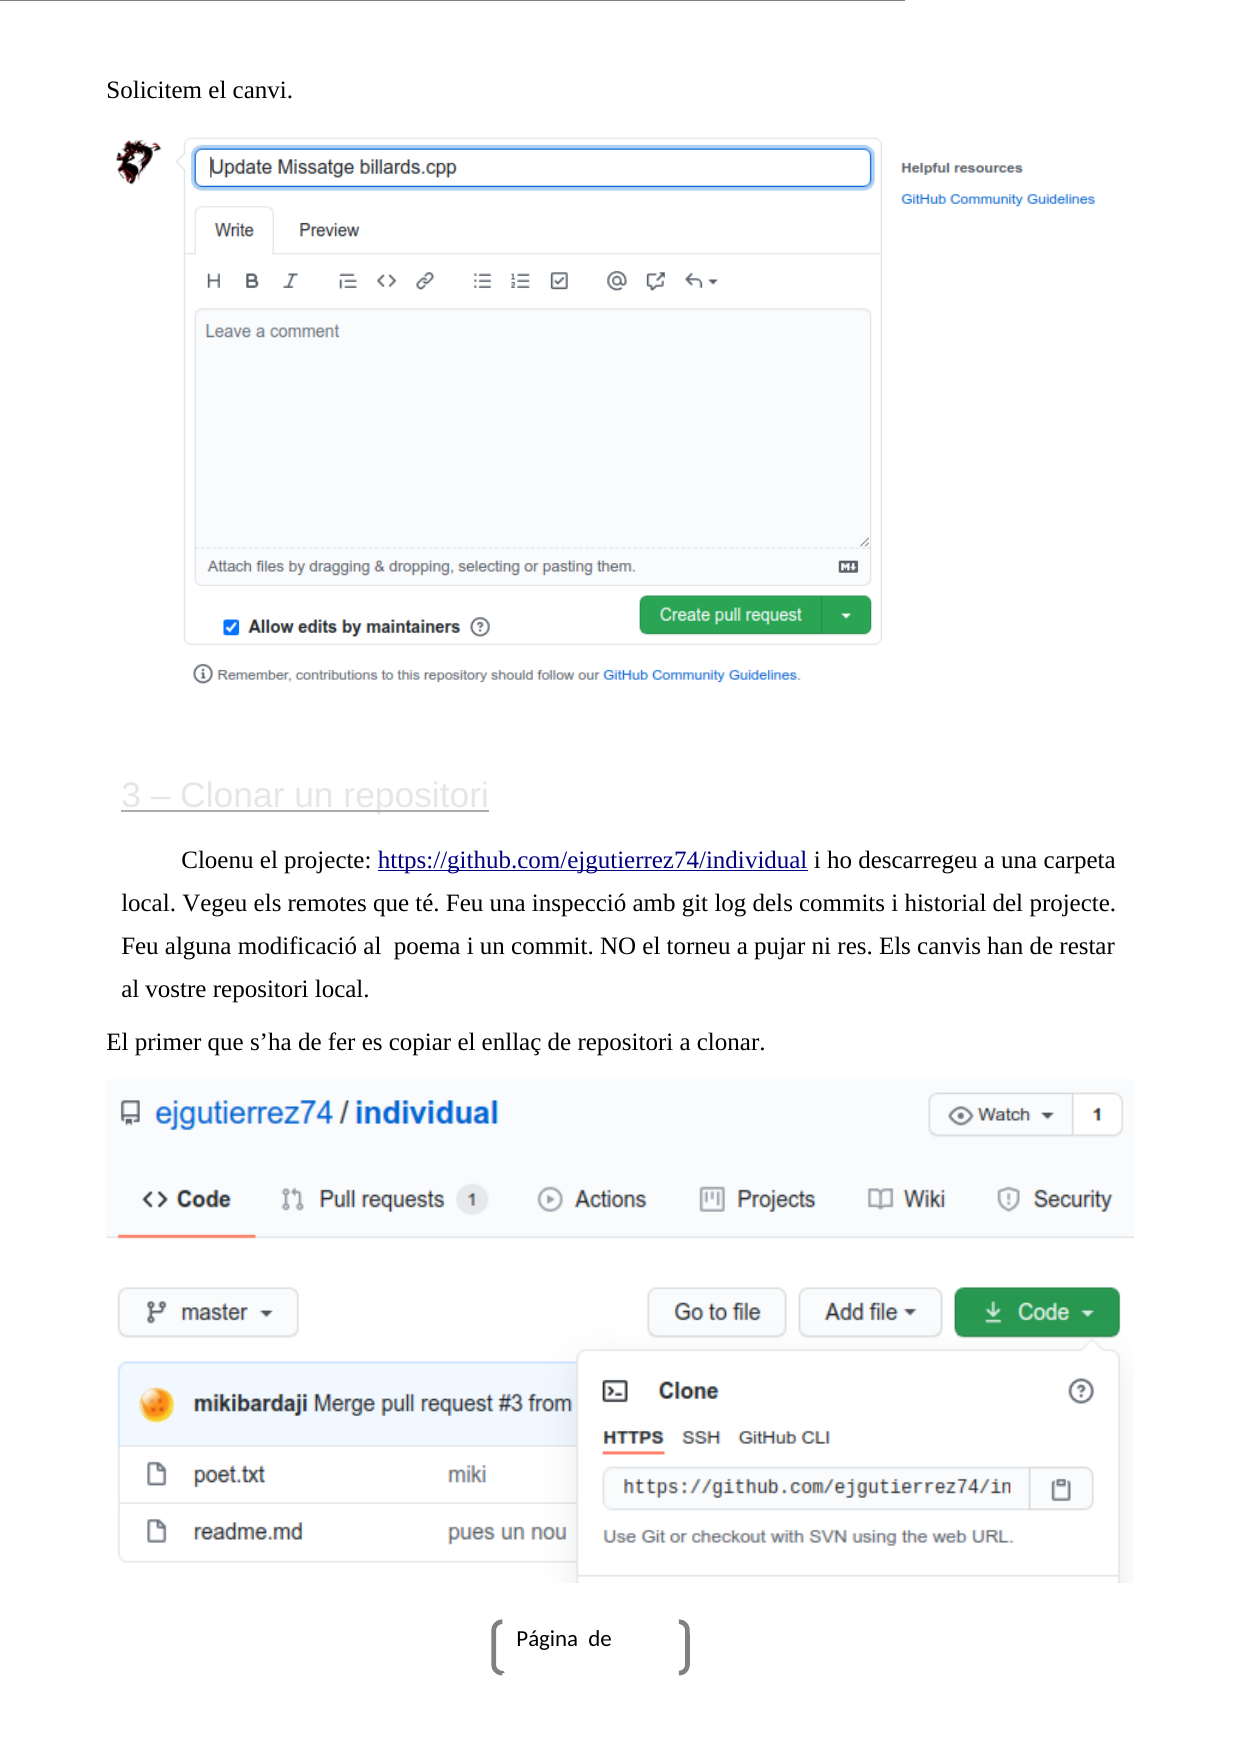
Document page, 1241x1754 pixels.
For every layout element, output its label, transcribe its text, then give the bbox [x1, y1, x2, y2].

subtitle 3 – Clonar un repositori [121, 774, 1134, 815]
text Solicitem el canvi. [106, 75, 1134, 104]
picture [106, 1079, 1134, 1583]
text Cloenu el projecte: https://github.com/ejgutierrez74/individual i ho descarregeu a una carpeta local. Vegeu els remotes que té. Feu una inspecció amb git log dels commits i historial del projecte. Feu alguna modificació al poema i un commit. NO el torneu a pujar ni res. Els canvis han de restar al vostre repositori local. [121, 845, 1134, 1003]
picture [106, 127, 1134, 699]
text El primer que s’ha de fer es copiar el enllaç de repositori a clonar. [106, 1027, 1134, 1055]
